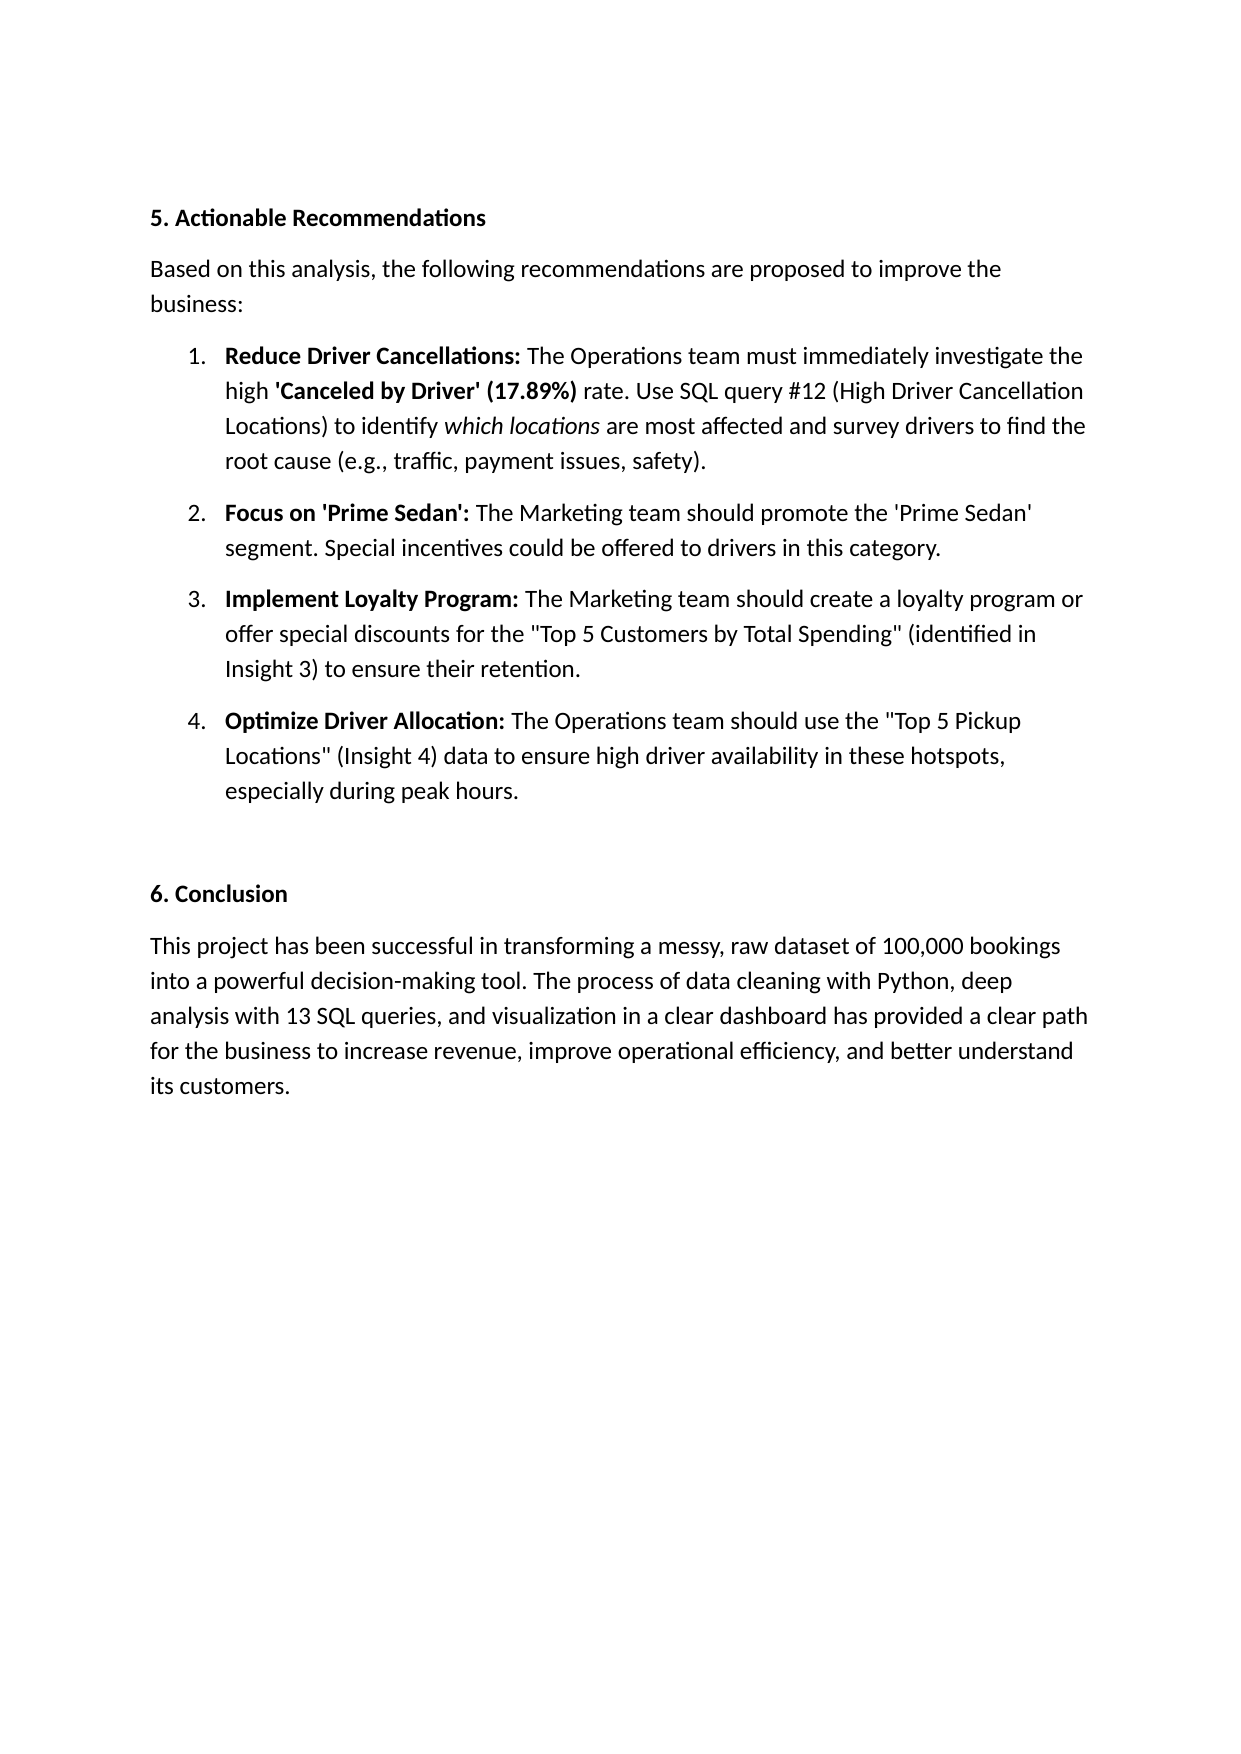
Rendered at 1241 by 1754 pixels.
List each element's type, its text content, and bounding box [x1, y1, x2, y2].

list Reduce Driver Cancellations: The Operations team must immediately investigate the high 'Canceled by Driver' (17.89%) rate. Use SQL query #12 (High Driver Cancellation Locations) to identify which locations are most affected and survey drivers to find the root cause (e.g., traffic, payment issues, safety). [187, 340, 1090, 476]
text 5. Actionable Recommendations [150, 202, 1090, 232]
text Based on this analysis, the following recommendations are proposed to improve the business: [150, 253, 1090, 319]
list Optimize Driver Allocation: The Operations team should use the "Top 5 Pickup Locations" (Insight 4) data to ensure high driver availability in these hotspots, especially during peak hours. [187, 705, 1090, 806]
text This project has been successful in transforming a messy, raw dataset of 100,000 bookings into a powerful decision-making tool. The process of data cleaning with Python, deep analysis with 13 SQL queries, and visualization in a clear dashboard has provided a clear path for the business to increase revenue, improve operational efficiency, and better understand its customers. [150, 930, 1090, 1101]
list Focus on 'Prime Sedan': The Marketing team should promote the 'Prime Sedan' segment. Special incentives could be offered to drivers in this category. [187, 497, 1090, 562]
list Implement Loyalty Program: The Marketing team should create a loyalty program or offer special discounts for the "Top 5 Customers by Total Spending" (identified in Insight 3) to ensure their retention. [187, 583, 1090, 684]
text 6. Conclusion [150, 878, 1090, 909]
